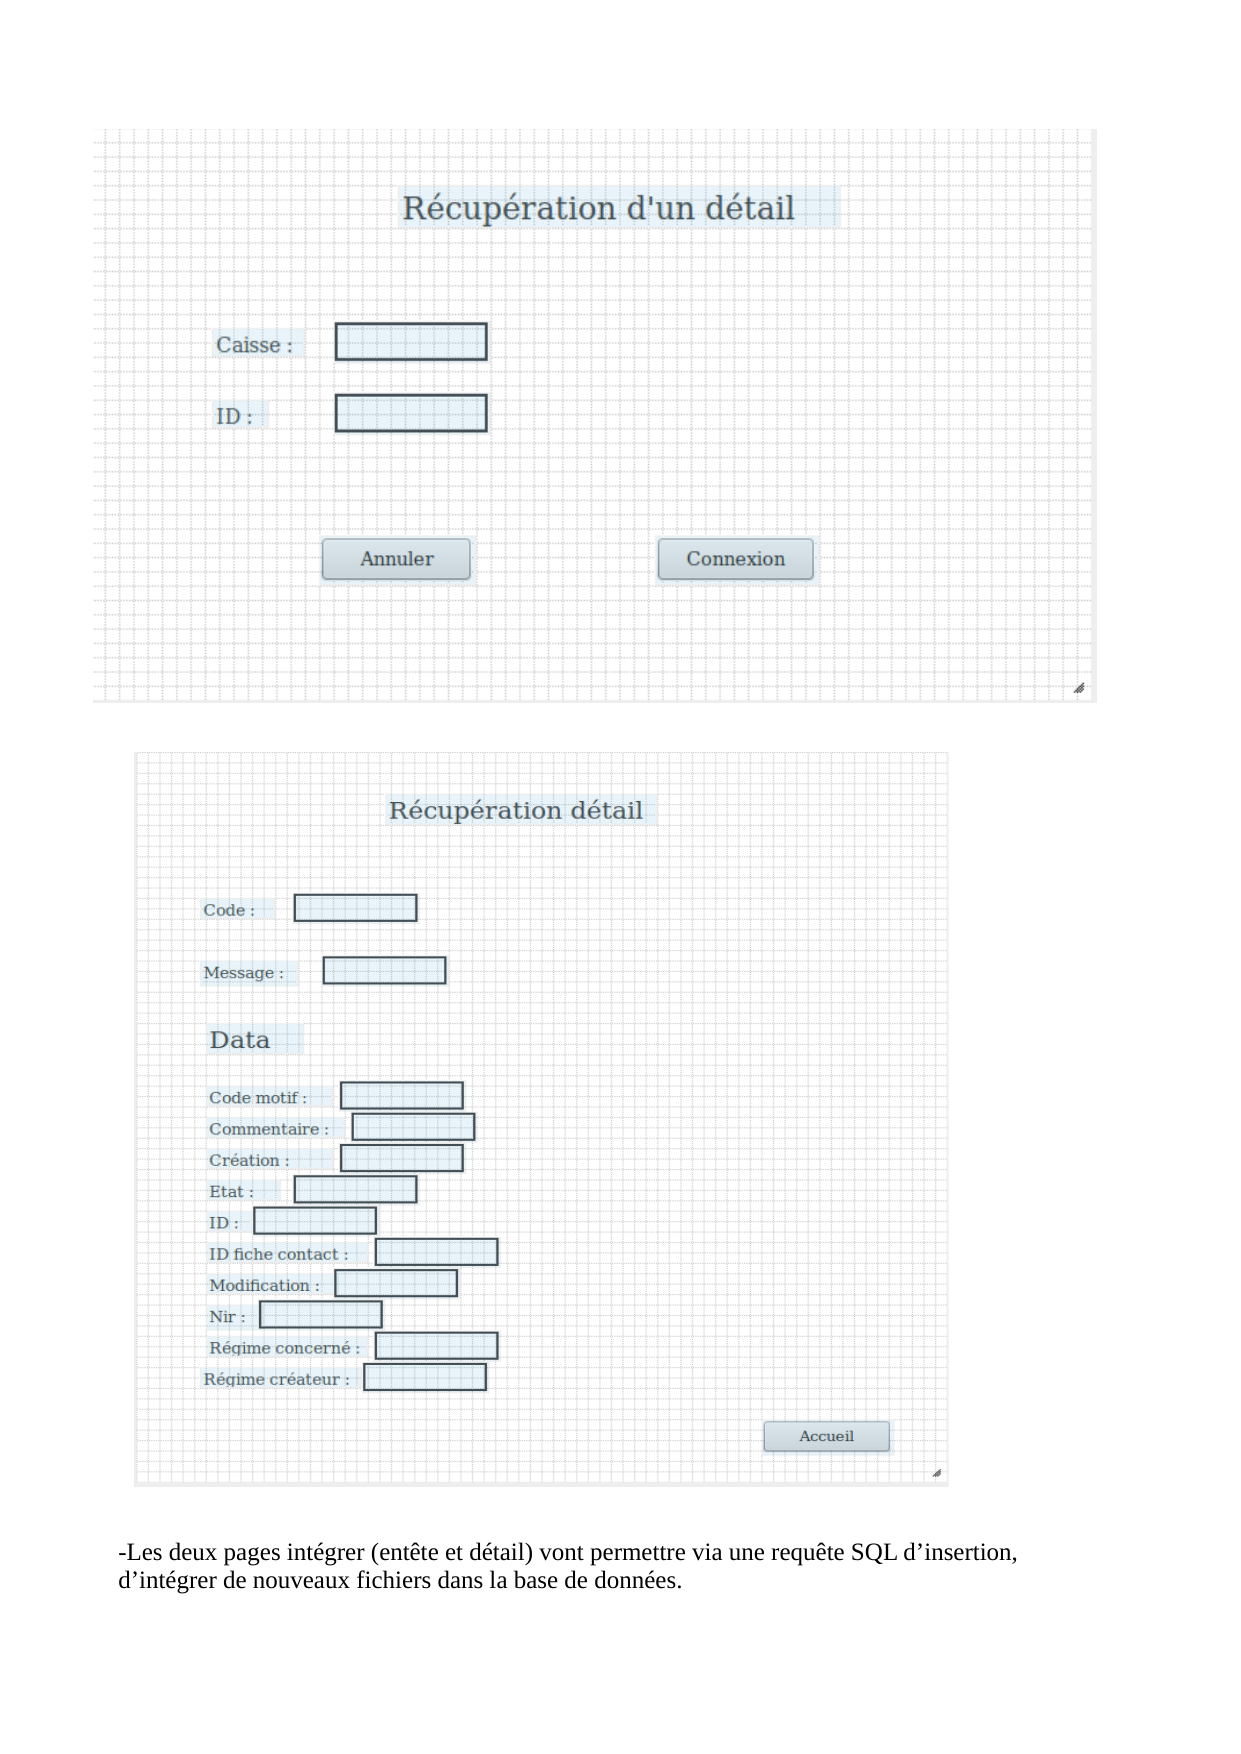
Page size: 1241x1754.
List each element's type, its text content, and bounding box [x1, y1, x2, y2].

text -Les deux pages intégrer (entête et détail) vont permettre via une requête SQL d’insertion, d’intégrer de nouveaux fichiers dans la base de données. [118, 1537, 1122, 1594]
picture [134, 752, 949, 1487]
picture [92, 129, 1097, 703]
